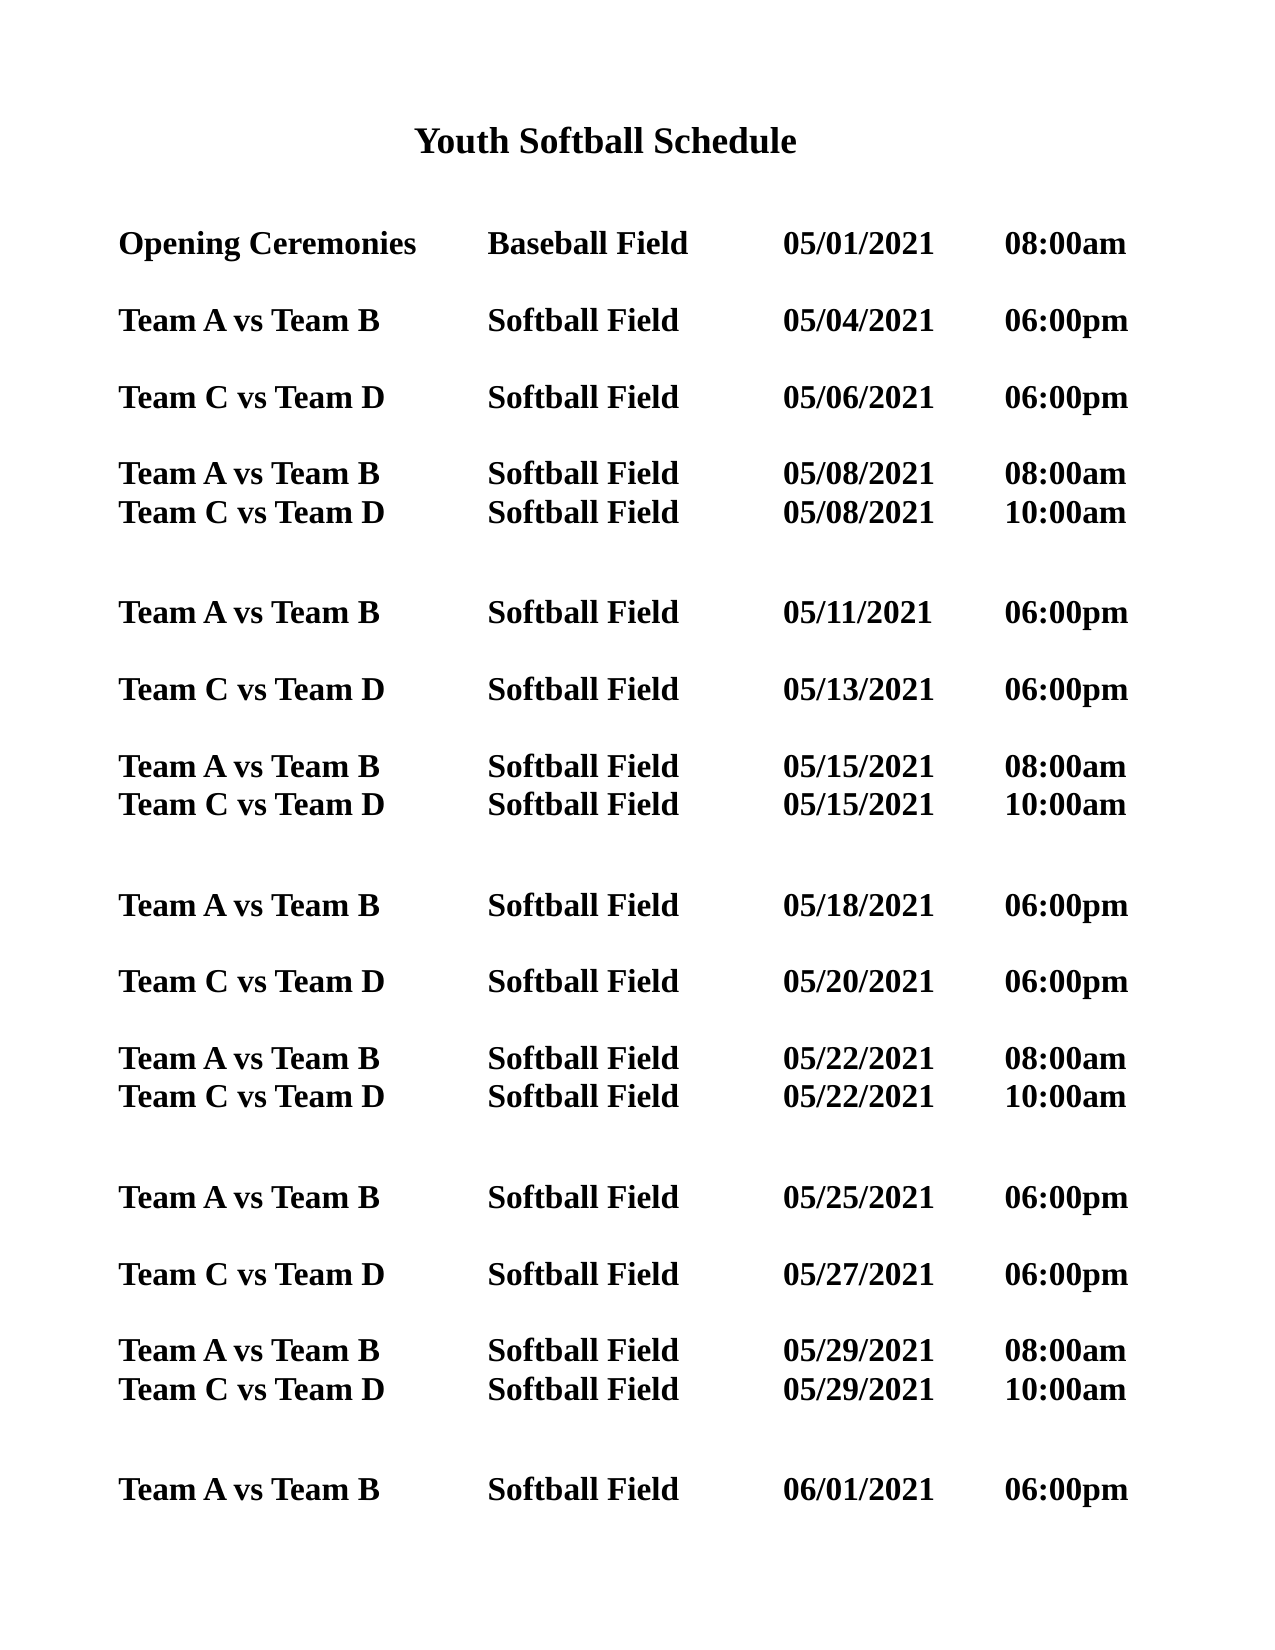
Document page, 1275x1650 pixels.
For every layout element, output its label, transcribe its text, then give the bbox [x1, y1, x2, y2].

text Team A vs Team B Softball Field 05/22/2021 08:00am [118, 1038, 1157, 1076]
text Team A vs Team B Softball Field 05/18/2021 06:00pm [118, 885, 1157, 923]
text Team C vs Team D Softball Field 05/13/2021 06:00pm [118, 669, 1157, 707]
text Team C vs Team D Softball Field 05/15/2021 10:00am [118, 784, 1157, 822]
text Team C vs Team D Softball Field 05/22/2021 10:00am [118, 1076, 1157, 1115]
text Team A vs Team B Softball Field 05/15/2021 08:00am [118, 746, 1157, 784]
text Opening Ceremonies Baseball Field 05/01/2021 08:00am [118, 223, 1157, 262]
text Team C vs Team D Softball Field 05/27/2021 06:00pm [118, 1254, 1157, 1292]
text Team C vs Team D Softball Field 05/06/2021 06:00pm [118, 377, 1157, 415]
text Team C vs Team D Softball Field 05/20/2021 06:00pm [118, 961, 1157, 1000]
text Team A vs Team B Softball Field 05/29/2021 08:00am [118, 1330, 1157, 1369]
text Youth Softball Schedule [118, 118, 1157, 161]
text Team C vs Team D Softball Field 05/29/2021 10:00am [118, 1369, 1157, 1407]
text Team C vs Team D Softball Field 05/08/2021 10:00am [118, 492, 1157, 530]
text Team A vs Team B Softball Field 05/25/2021 06:00pm [118, 1177, 1157, 1215]
text Team A vs Team B Softball Field 06/01/2021 06:00pm [118, 1469, 1157, 1508]
text Team A vs Team B Softball Field 05/08/2021 08:00am [118, 453, 1157, 492]
text Team A vs Team B Softball Field 05/11/2021 06:00pm [118, 592, 1157, 631]
text Team A vs Team B Softball Field 05/04/2021 06:00pm [118, 300, 1157, 338]
